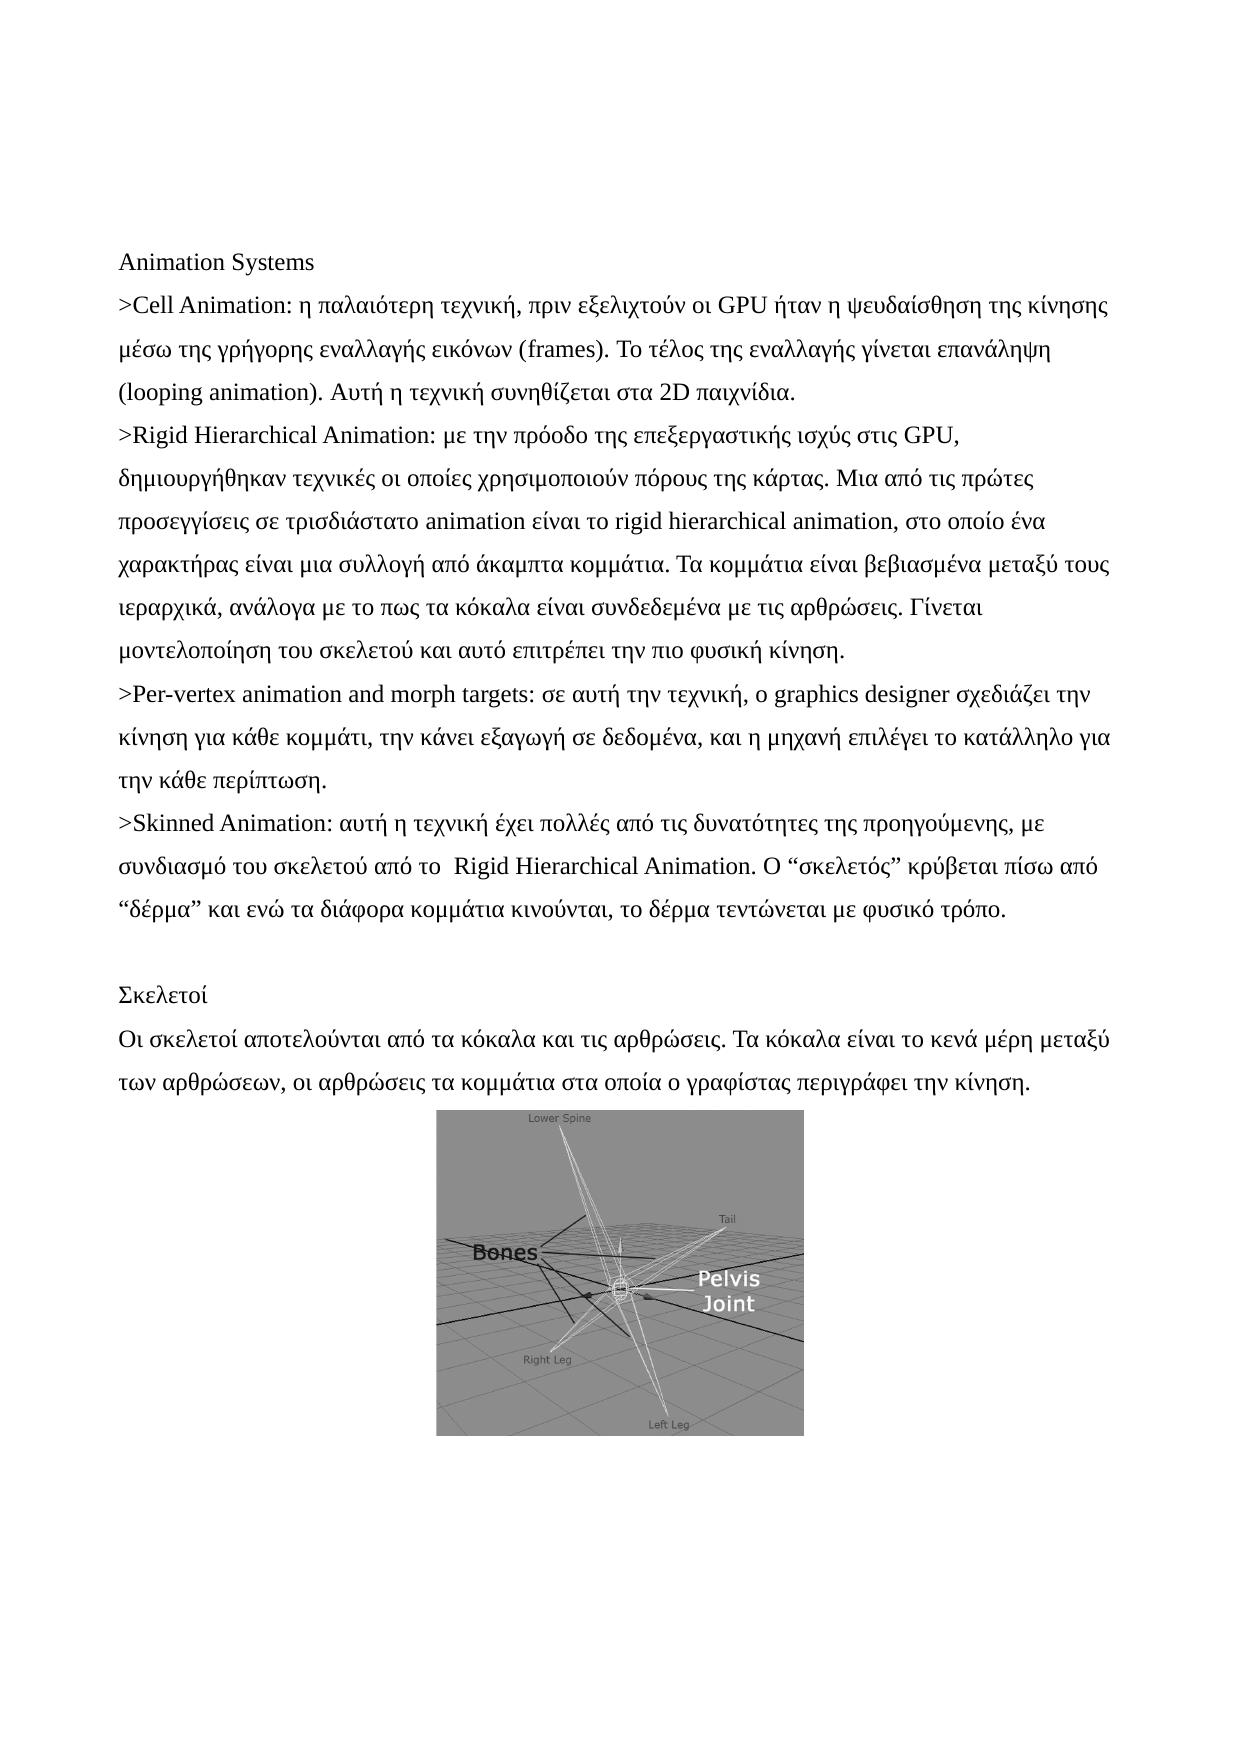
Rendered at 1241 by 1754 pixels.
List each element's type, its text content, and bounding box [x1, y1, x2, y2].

text >Per-vertex animation and morph targets: σε αυτή την τεχνική, ο graphics designer σχεδιάζει την κίνηση για κάθε κομμάτι, την κάνει εξαγωγή σε δεδομένα, και η μηχανή επιλέγει το κατάλληλο για την κάθε περίπτωση. [118, 679, 1122, 794]
text Animation Systems [118, 247, 1122, 276]
text >Rigid Hierarchical Animation: με την πρόοδο της επεξεργαστικής ισχύς στις GPU, δημιουργήθηκαν τεχνικές οι οποίες χρησιμοποιούν πόρους της κάρτας. Μια από τις πρώτες προσεγγίσεις σε τρισδιάστατο animation είναι το rigid hierarchical animation, στο οποίο ένα χαρακτήρας είναι μια συλλογή από άκαμπτα κομμάτια. Τα κομμάτια είναι βεβιασμένα μεταξύ τους ιεραρχικά, ανάλογα με το πως τα κόκαλα είναι συνδεδεμένα με τις αρθρώσεις. Γίνεται μοντελοποίηση του σκελετού και αυτό επιτρέπει την πιο φυσική κίνηση. [118, 420, 1122, 664]
text >Skinned Animation: αυτή η τεχνική έχει πολλές από τις δυνατότητες της προηγούμενης, με συνδιασμό του σκελετού από το Rigid Hierarchical Animation. O “σκελετός” κρύβεται πίσω από “δέρμα” και ενώ τα διάφορα κομμάτια κινούνται, το δέρμα τεντώνεται με φυσικό τρόπο. [118, 808, 1122, 923]
text >Cell Animation: η παλαιότερη τεχνική, πριν εξελιχτούν οι GPU ήταν η ψευδαίσθηση της κίνησης μέσω της γρήγορης εναλλαγής εικόνων (frames). Το τέλος της εναλλαγής γίνεται επανάληψη (looping animation). Αυτή η τεχνική συνηθίζεται στα 2D παιχνίδια. [118, 291, 1122, 406]
text Οι σκελετοί αποτελούνται από τα κόκαλα και τις αρθρώσεις. Τα κόκαλα είναι το κενά μέρη μεταξύ των αρθρώσεων, οι αρθρώσεις τα κομμάτια στα οποία ο γραφίστας περιγράφει την κίνηση. [118, 1024, 1122, 1096]
text Σκελετοί [118, 981, 1122, 1009]
picture [436, 1110, 804, 1436]
